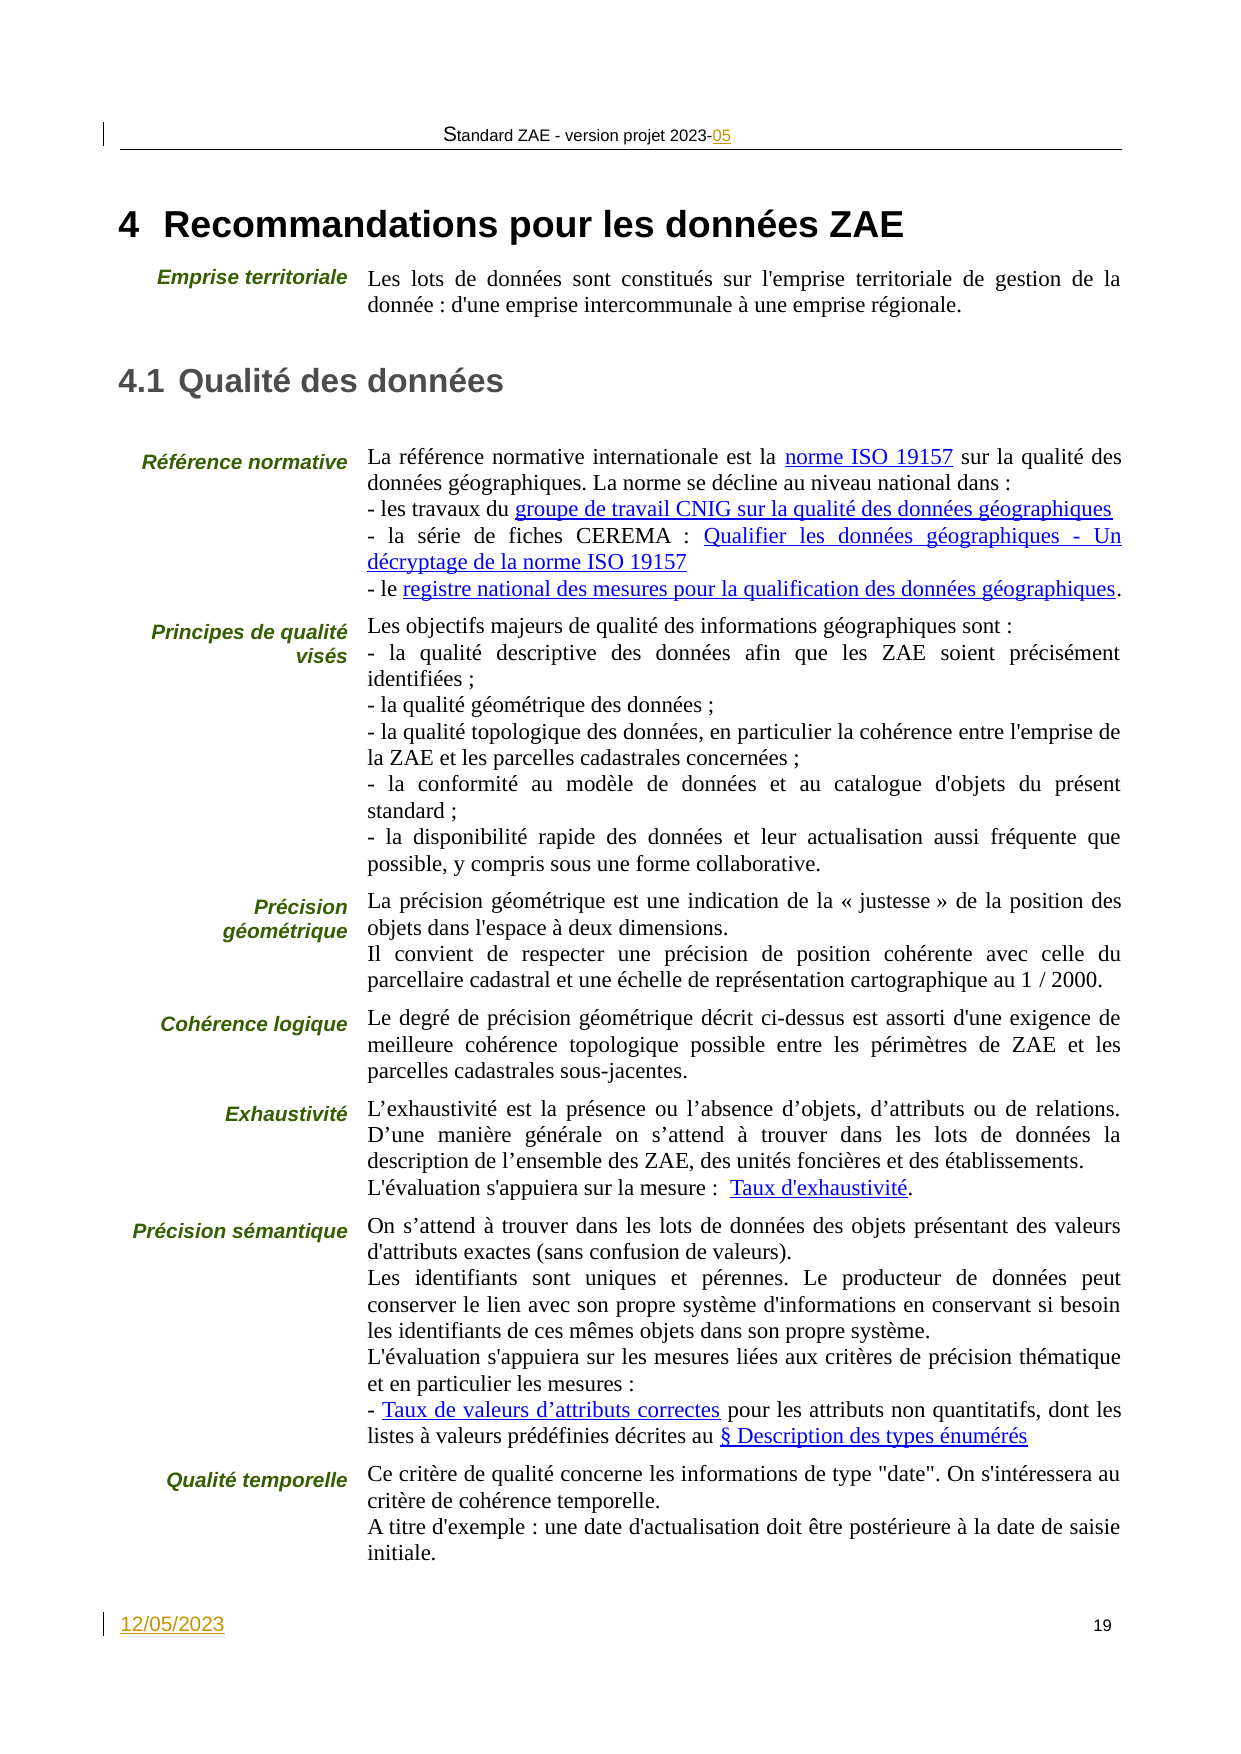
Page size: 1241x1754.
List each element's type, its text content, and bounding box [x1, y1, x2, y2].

table_cell Les objectifs majeurs de qualité des informations géographiques sont : - la qualité descriptive des données afin que les ZAE soient précisément identifiées ; - la qualité géométrique des données ; - la qualité topologique des données, en particulier la cohérence entre l'emprise de la ZAE et les parcelles cadastrales concernées ; - la conformité au modèle de données et au catalogue d'objets du présent standard ; - la disponibilité rapide des données et leur actualisation aussi fréquente que possible, y compris sous une forme collaborative. [355, 607, 1122, 882]
table_cell Le degré de précision géométrique décrit ci-dessus est assorti d'une exigence de meilleure cohérence topologique possible entre les périmètres de ZAE et les parcelles cadastrales sous-jacentes. [355, 999, 1122, 1089]
subtitle Qualité des données [118, 361, 1122, 399]
table_header Emprise territoriale [118, 259, 356, 323]
table_cell L’exhaustivité est la présence ou l’absence d’objets, d’attributs ou de relations. D’une manière générale on s’attend à trouver dans les lots de données la description de l’ensemble des ZAE, des unités foncières et des établissements. L'évaluation s'appuiera sur la mesure : Taux d'exhaustivité. [355, 1089, 1122, 1206]
table_header Les lots de données sont constitués sur l'emprise territoriale de gestion de la donnée : d'une emprise intercommunale à une emprise régionale. [356, 259, 1122, 323]
table_cell Principes de qualité visés [118, 607, 355, 882]
table_header Référence normative [118, 437, 355, 607]
table_cell Exhaustivité [118, 1089, 355, 1206]
table_cell Précision géométrique [118, 882, 355, 998]
table_header La référence normative internationale est la norme ISO 19157 sur la qualité des données géographiques. La norme se décline au niveau national dans : - les travaux du groupe de travail CNIG sur la qualité des données géographiques - la série de fiches CEREMA : Qualifier les données géographiques - Un décryptage de la norme ISO 19157 - le registre national des mesures pour la qualification des données géographiques. [355, 437, 1122, 607]
table_cell La précision géométrique est une indication de la « justesse » de la position des objets dans l'espace à deux dimensions. Il convient de respecter une précision de position cohérente avec celle du parcellaire cadastral et une échelle de représentation cartographique au 1 / 2000. [355, 882, 1122, 998]
table_cell Cohérence logique [118, 999, 355, 1089]
table_cell Précision sémantique [118, 1206, 355, 1454]
table_cell Qualité temporelle [118, 1455, 355, 1571]
subtitle Recommandations pour les données ZAE [118, 202, 1122, 245]
table_cell Ce critère de qualité concerne les informations de type "date". On s'intéressera au critère de cohérence temporelle. A titre d'exemple : une date d'actualisation doit être postérieure à la date de saisie initiale. [355, 1455, 1122, 1571]
table_cell On s’attend à trouver dans les lots de données des objets présentant des valeurs d'attributs exactes (sans confusion de valeurs). Les identifiants sont uniques et pérennes. Le producteur de données peut conserver le lien avec son propre système d'informations en conservant si besoin les identifiants de ces mêmes objets dans son propre système. L'évaluation s'appuiera sur les mesures liées aux critères de précision thématique et en particulier les mesures : - Taux de valeurs d’attributs correctes pour les attributs non quantitatifs, dont les listes à valeurs prédéfinies décrites au § Description des types énumérés [355, 1206, 1122, 1454]
